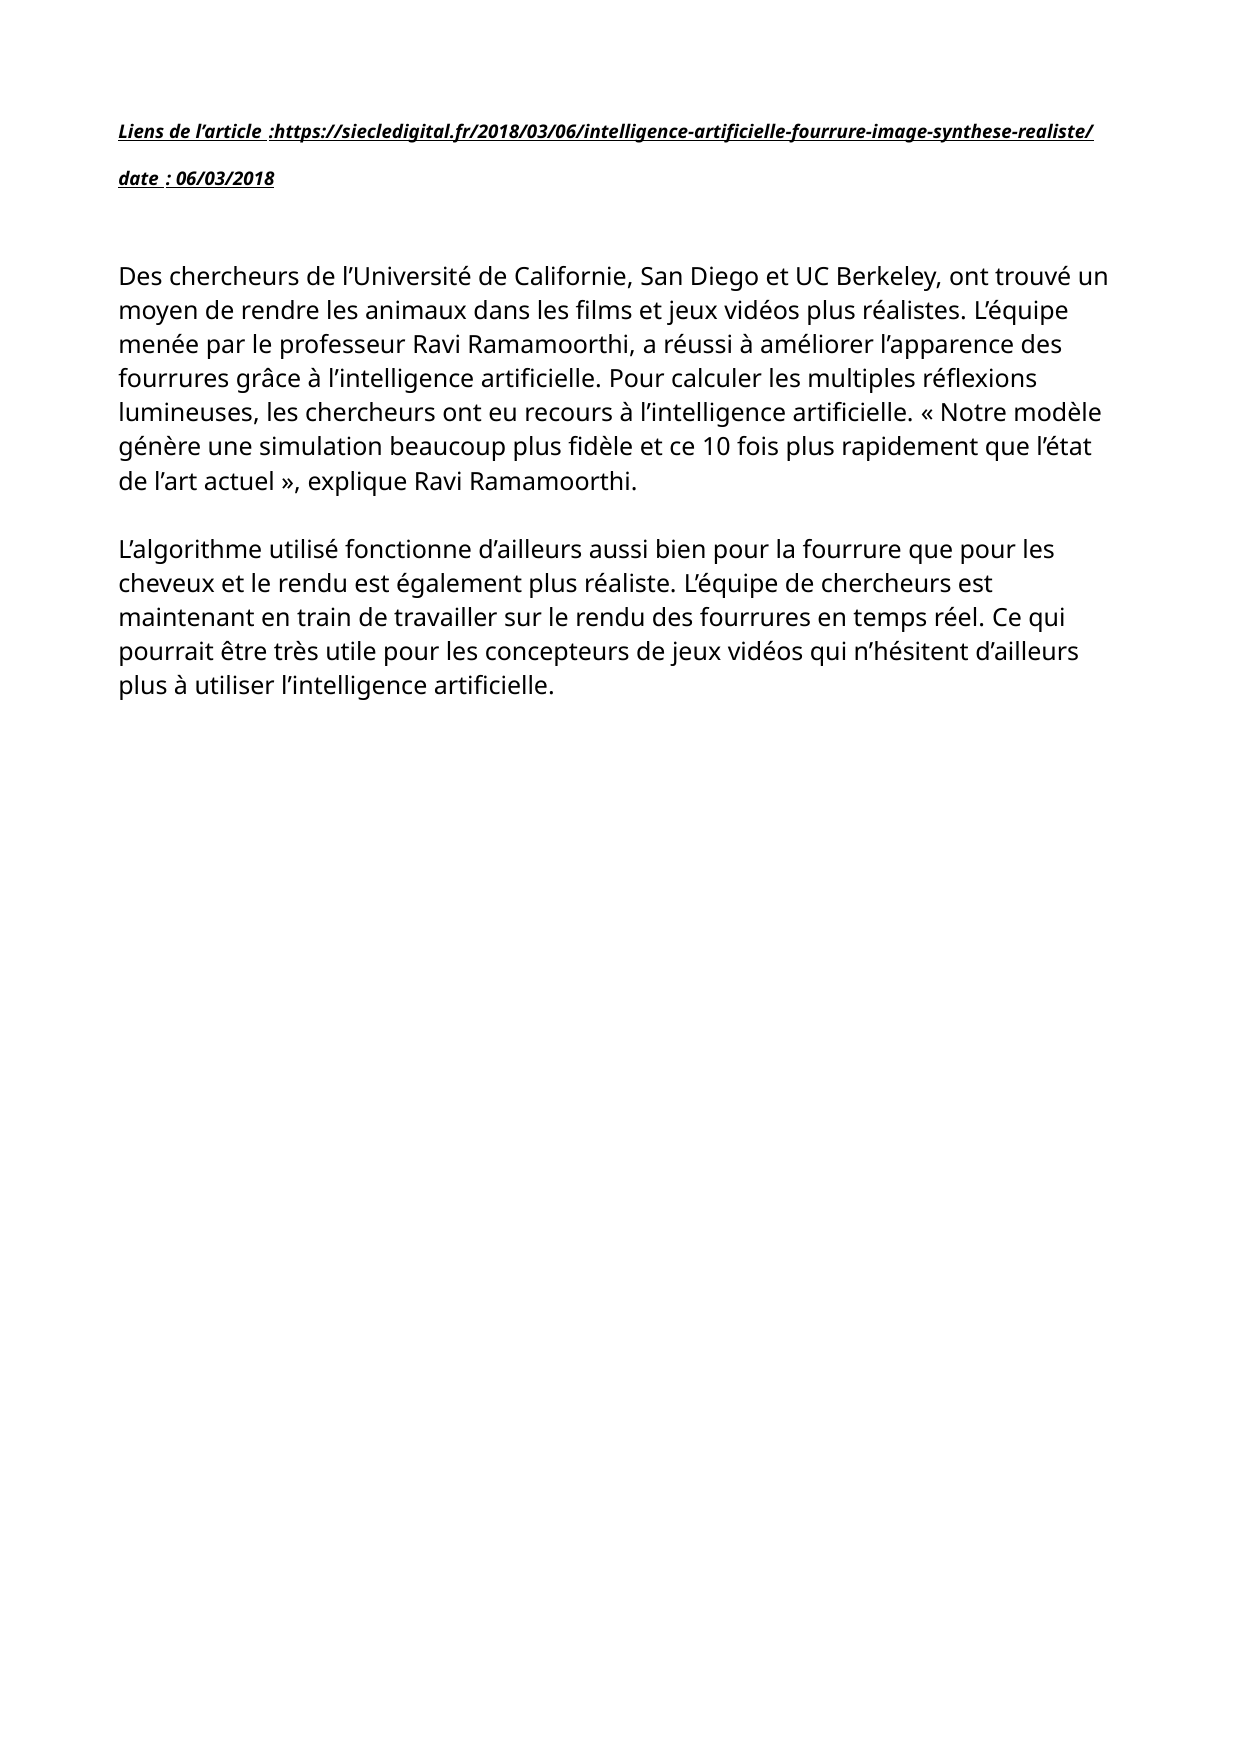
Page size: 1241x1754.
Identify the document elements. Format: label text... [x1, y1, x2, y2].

text Liens de l’article :https://siecledigital.fr/2018/03/06/intelligence-artificielle-fourrure-image-synthese-realiste/ [118, 118, 1122, 144]
text Des chercheurs de l’Université de Californie, San Diego et UC Berkeley, ont trouvé un moyen de rendre les animaux dans les films et jeux vidéos plus réalistes. L’équipe menée par le professeur Ravi Ramamoorthi, a réussi à améliorer l’apparence des fourrures grâce à l’intelligence artificielle. Pour calculer les multiples réflexions lumineuses, les chercheurs ont eu recours à l’intelligence artificielle. « Notre modèle génère une simulation beaucoup plus fidèle et ce 10 fois plus rapidement que l’état de l’art actuel », explique Ravi Ramamoorthi. L’algorithme utilisé fonctionne d’ailleurs aussi bien pour la fourrure que pour les cheveux et le rendu est également plus réaliste. L’équipe de chercheurs est maintenant en train de travailler sur le rendu des fourrures en temps réel. Ce qui pourrait être très utile pour les concepteurs de jeux vidéos qui n’hésitent d’ailleurs plus à utiliser l’intelligence artificielle. [118, 259, 1122, 702]
text date : 06/03/2018 [118, 165, 1122, 191]
